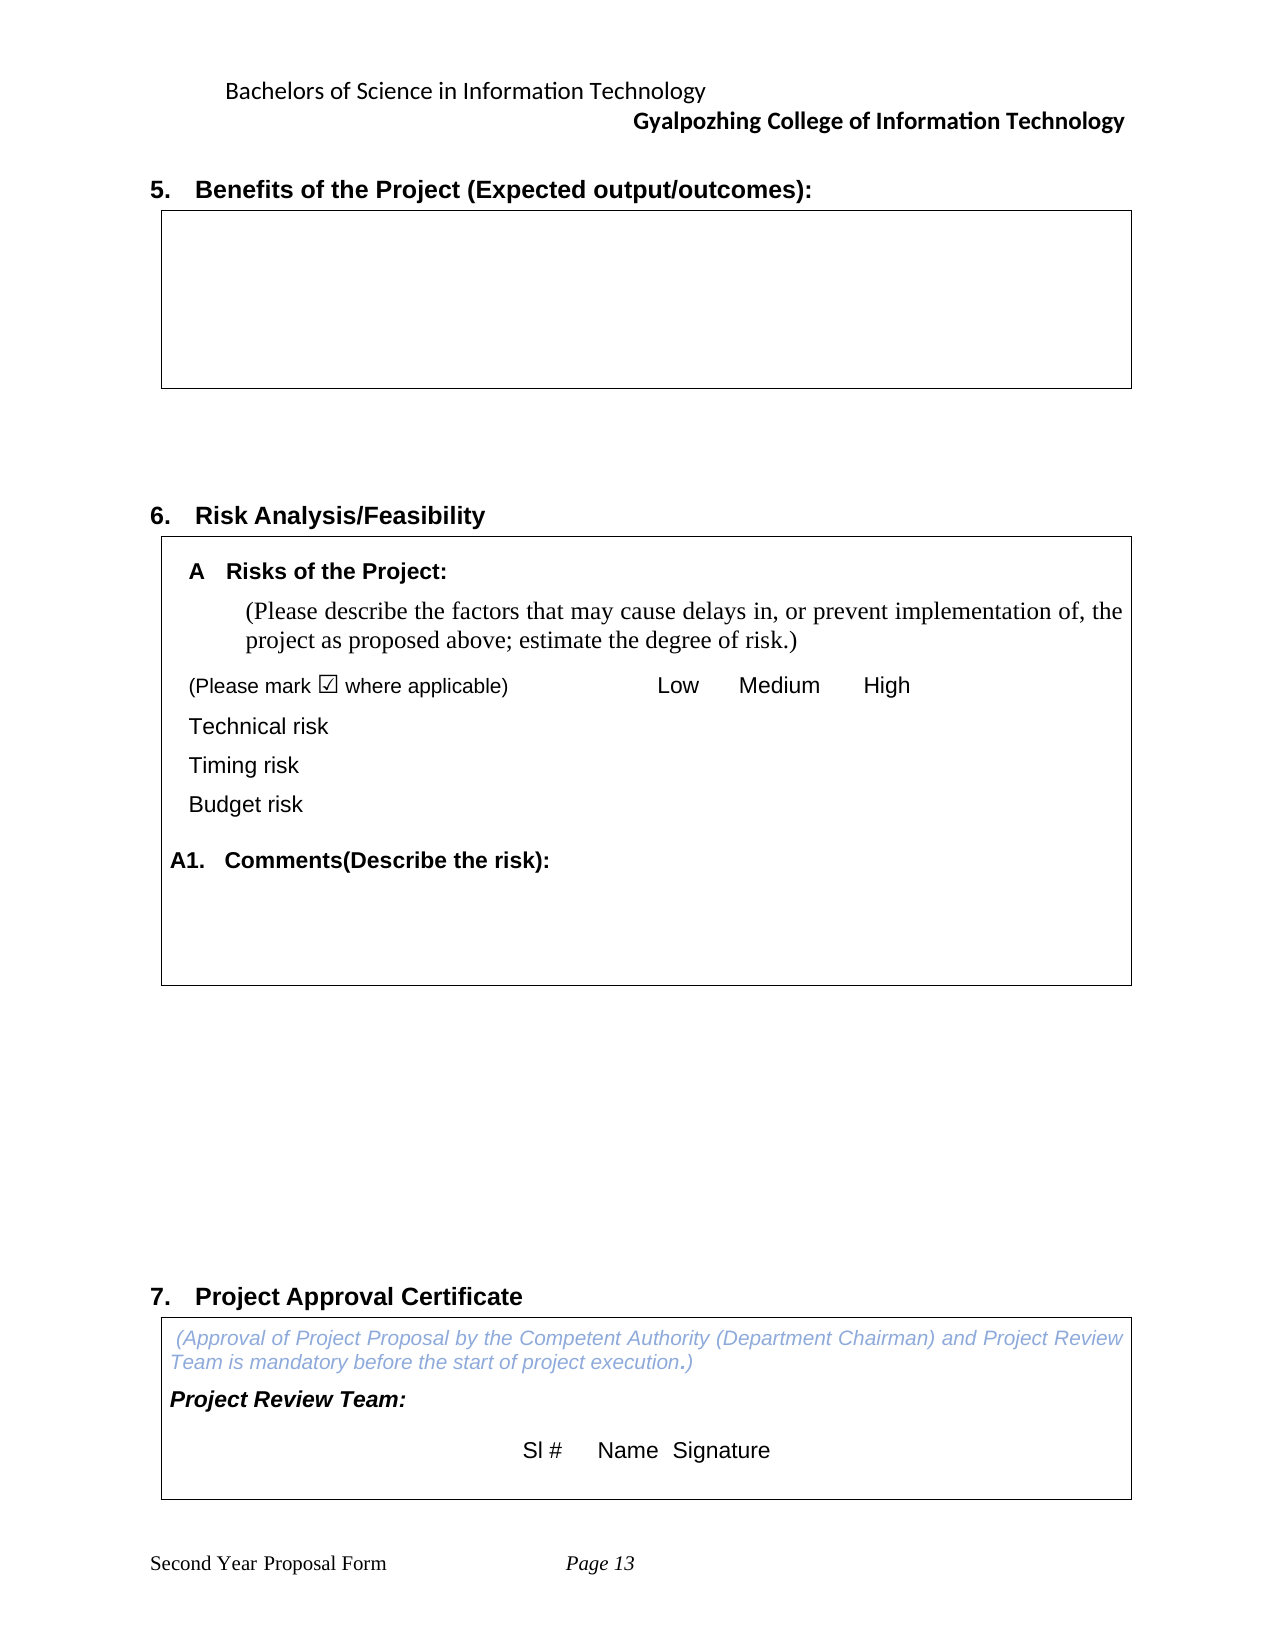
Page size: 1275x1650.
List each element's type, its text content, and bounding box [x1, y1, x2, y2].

table_cell A1. Comments(Describe the risk): [162, 826, 1131, 894]
table_header Risks of the Project: (Please describe the factors that may cause delays in, or prevent implementation of, the project as proposed above; estimate the degree of risk.) (Please mark ☑ where applicable) Low Medium High Technical risk Timing risk Budget risk [162, 537, 1131, 826]
subtitle 7. Project Approval Certificate [150, 1282, 1125, 1310]
subtitle 5. Benefits of the Project (Expected output/outcomes): [150, 175, 1125, 204]
table_header (Approval of Project Proposal by the Competent Authority (Department Chairman) and Project Review Team is mandatory before the start of project execution.) Project Review Team: Sl # Name Signature [162, 1318, 1131, 1499]
table_cell [162, 894, 1131, 939]
table_cell [162, 298, 1131, 343]
table_header [162, 211, 1131, 297]
table_cell [162, 939, 1131, 984]
subtitle 6. Risk Analysis/Feasibility [150, 501, 1125, 529]
table_cell [162, 343, 1131, 388]
